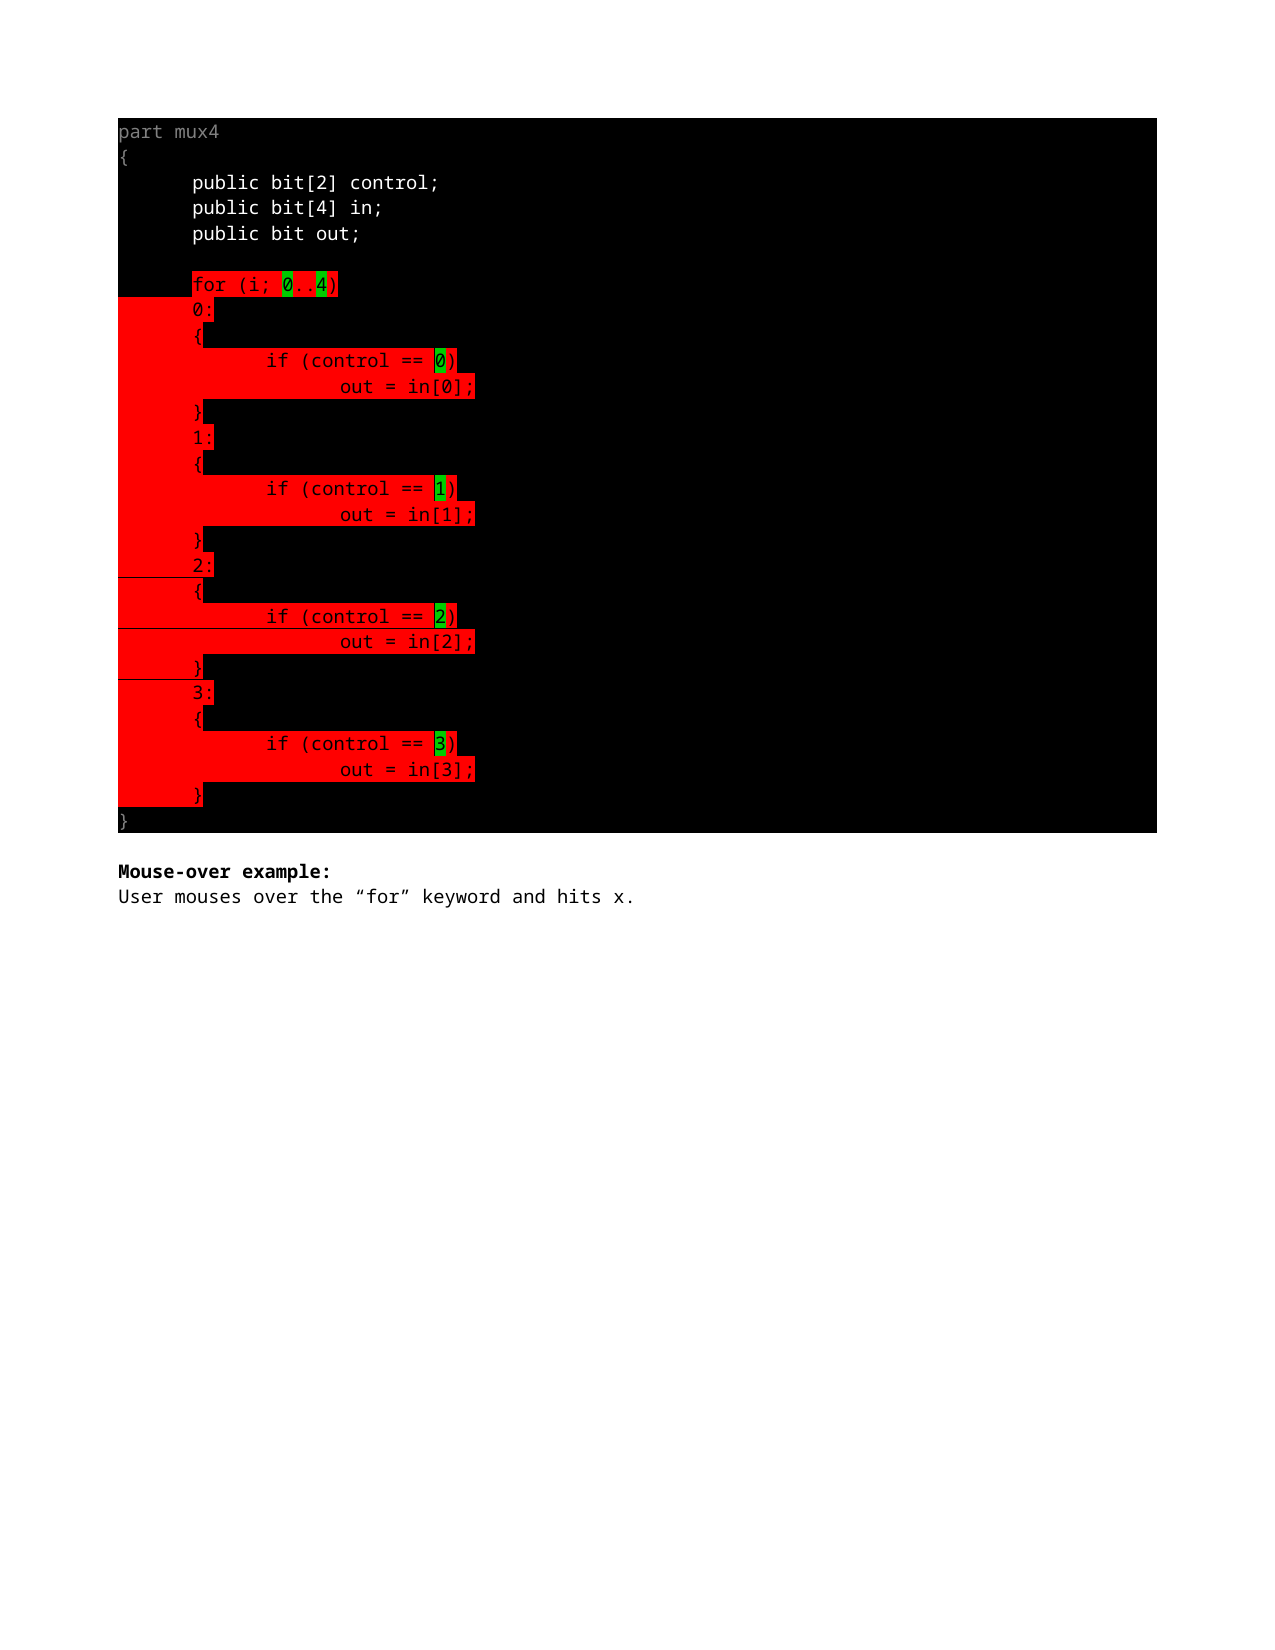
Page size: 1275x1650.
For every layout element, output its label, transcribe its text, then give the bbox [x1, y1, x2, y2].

text { [118, 322, 1157, 348]
text 3: [118, 679, 1157, 705]
text if (control == 2) [118, 603, 1157, 628]
text if (control == 1) [118, 475, 1157, 501]
text User mouses over the “for” keyword and hits x. [118, 884, 1157, 909]
text public bit[4] in; [118, 195, 1157, 220]
text Mouse-over example: [118, 858, 1157, 884]
text public bit[2] control; [118, 169, 1157, 195]
text if (control == 3) [118, 731, 1157, 756]
text 0: [118, 297, 1157, 322]
text out = in[2]; [118, 628, 1157, 654]
text 1: [118, 424, 1157, 450]
text for (i; 0..4) [118, 271, 1157, 297]
text } [118, 807, 1157, 833]
text } [118, 654, 1157, 679]
text out = in[3]; [118, 756, 1157, 782]
text out = in[1]; [118, 501, 1157, 526]
text } [118, 782, 1157, 807]
text { [118, 144, 1157, 169]
text out = in[0]; [118, 373, 1157, 399]
text { [118, 705, 1157, 731]
text { [118, 450, 1157, 475]
text } [118, 526, 1157, 552]
text } [118, 399, 1157, 424]
text public bit out; [118, 220, 1157, 246]
text { [118, 577, 1157, 603]
text part mux4 [118, 118, 1157, 144]
text if (control == 0) [118, 348, 1157, 373]
text 2: [118, 552, 1157, 577]
